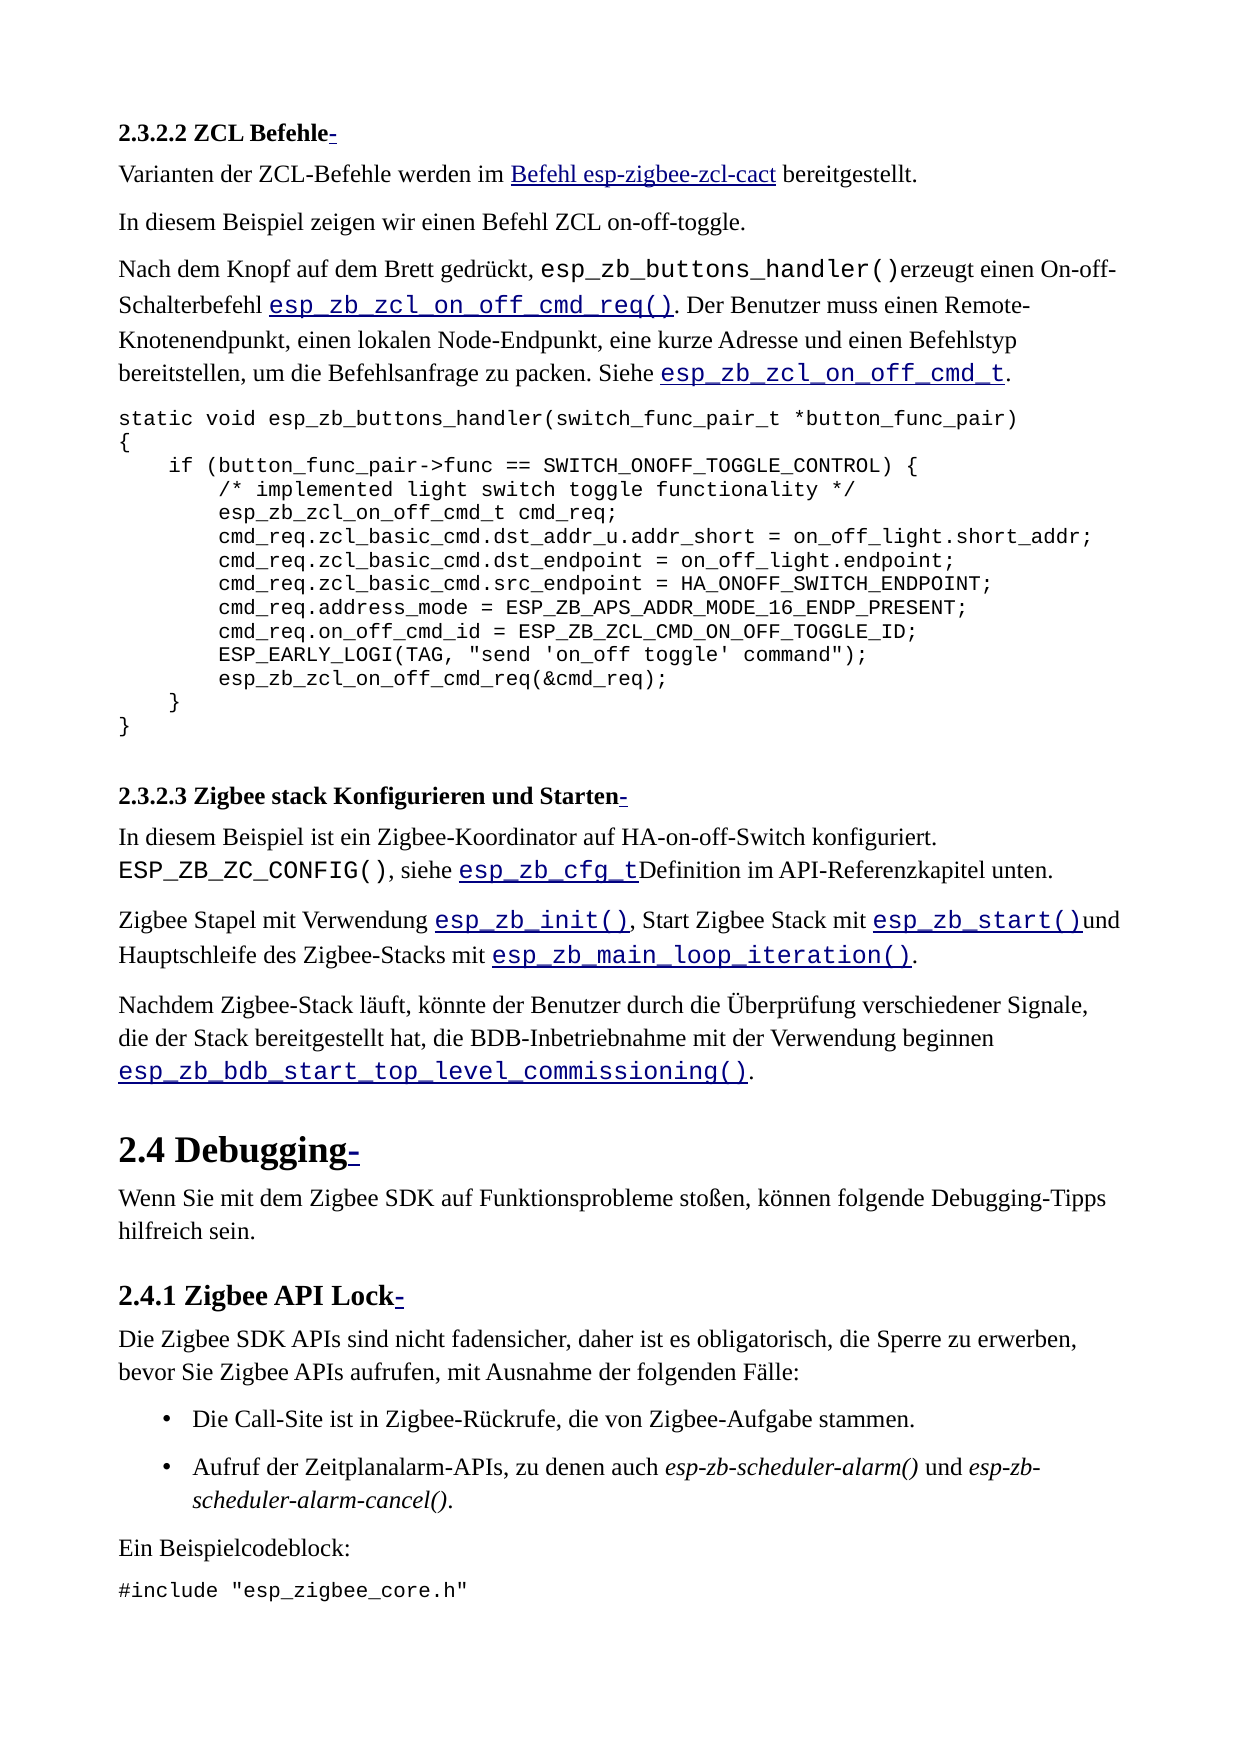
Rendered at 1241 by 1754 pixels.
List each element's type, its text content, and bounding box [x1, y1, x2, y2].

subtitle 2.3.2.2 ZCL Befehle- [118, 118, 1122, 147]
subtitle 2.4 Debugging- [118, 1127, 1122, 1170]
text In diesem Beispiel ist ein Zigbee-Koordinator auf HA-on-off-Switch konfiguriert. ESP_ZB_ZC_CONFIG(), siehe esp_zb_cfg_tDefinition im API-Referenzkapitel unten. [118, 822, 1122, 886]
text cmd_req.zcl_basic_cmd.dst_addr_u.addr_short = on_off_light.short_addr; [118, 526, 1122, 550]
text Wenn Sie mit dem Zigbee SDK auf Funktionsprobleme stoßen, können folgende Debugging-Tipps hilfreich sein. [118, 1183, 1122, 1244]
text #include "esp_zigbee_core.h" [118, 1580, 1122, 1604]
text Die Zigbee SDK APIs sind nicht fadensicher, daher ist es obligatorisch, die Sperre zu erwerben, bevor Sie Zigbee APIs aufrufen, mit Ausnahme der folgenden Fälle: [118, 1324, 1122, 1386]
text ESP_EARLY_LOGI(TAG, "send 'on_off toggle' command"); [118, 644, 1122, 668]
text Zigbee Stapel mit Verwendung esp_zb_init(), Start Zigbee Stack mit esp_zb_start()und Hauptschleife des Zigbee-Stacks mit esp_zb_main_loop_iteration(). [118, 905, 1122, 971]
list Die Call-Site ist in Zigbee-Rückrufe, die von Zigbee-Aufgabe stammen. [162, 1404, 1122, 1433]
text Nachdem Zigbee-Stack läuft, könnte der Benutzer durch die Überprüfung verschiedener Signale, die der Stack bereitgestellt hat, die BDB-Inbetriebnahme mit der Verwendung beginnen esp_zb_bdb_start_top_level_commissioning(). [118, 990, 1122, 1087]
text cmd_req.address_mode = ESP_ZB_APS_ADDR_MODE_16_ENDP_PRESENT; [118, 597, 1122, 621]
text esp_zb_zcl_on_off_cmd_t cmd_req; [118, 502, 1122, 526]
text Ein Beispielcodeblock: [118, 1533, 1122, 1562]
subtitle 2.3.2.3 Zigbee stack Konfigurieren und Starten- [118, 781, 1122, 809]
subtitle 2.4.1 Zigbee API Lock- [118, 1278, 1122, 1311]
text Nach dem Knopf auf dem Brett gedrückt, esp_zb_buttons_handler()erzeugt einen On-off-Schalterbefehl esp_zb_zcl_on_off_cmd_req(). Der Benutzer muss einen Remote-Knotenendpunkt, einen lokalen Node-Endpunkt, eine kurze Adresse und einen Befehlstyp bereitstellen, um die Befehlsanfrage zu packen. Siehe esp_zb_zcl_on_off_cmd_t. [118, 254, 1122, 389]
text } [118, 692, 1122, 715]
text static void esp_zb_buttons_handler(switch_func_pair_t *button_func_pair) [118, 408, 1122, 431]
text cmd_req.zcl_basic_cmd.dst_endpoint = on_off_light.endpoint; [118, 550, 1122, 573]
text if (button_func_pair->func == SWITCH_ONOFF_TOGGLE_CONTROL) { [118, 455, 1122, 479]
text In diesem Beispiel zeigen wir einen Befehl ZCL on-off-toggle. [118, 207, 1122, 236]
text Varianten der ZCL-Befehle werden im Befehl esp-zigbee-zcl-cact bereitgestellt. [118, 159, 1122, 188]
text cmd_req.on_off_cmd_id = ESP_ZB_ZCL_CMD_ON_OFF_TOGGLE_ID; [118, 621, 1122, 644]
text { [118, 431, 1122, 455]
text cmd_req.zcl_basic_cmd.src_endpoint = HA_ONOFF_SWITCH_ENDPOINT; [118, 573, 1122, 597]
text /* implemented light switch toggle functionality */ [118, 479, 1122, 502]
list Aufruf der Zeitplanalarm-APIs, zu denen auch esp-zb-scheduler-alarm() und esp-zb-scheduler-alarm-cancel(). [162, 1452, 1122, 1514]
text } [118, 715, 1122, 739]
text esp_zb_zcl_on_off_cmd_req(&cmd_req); [118, 668, 1122, 692]
